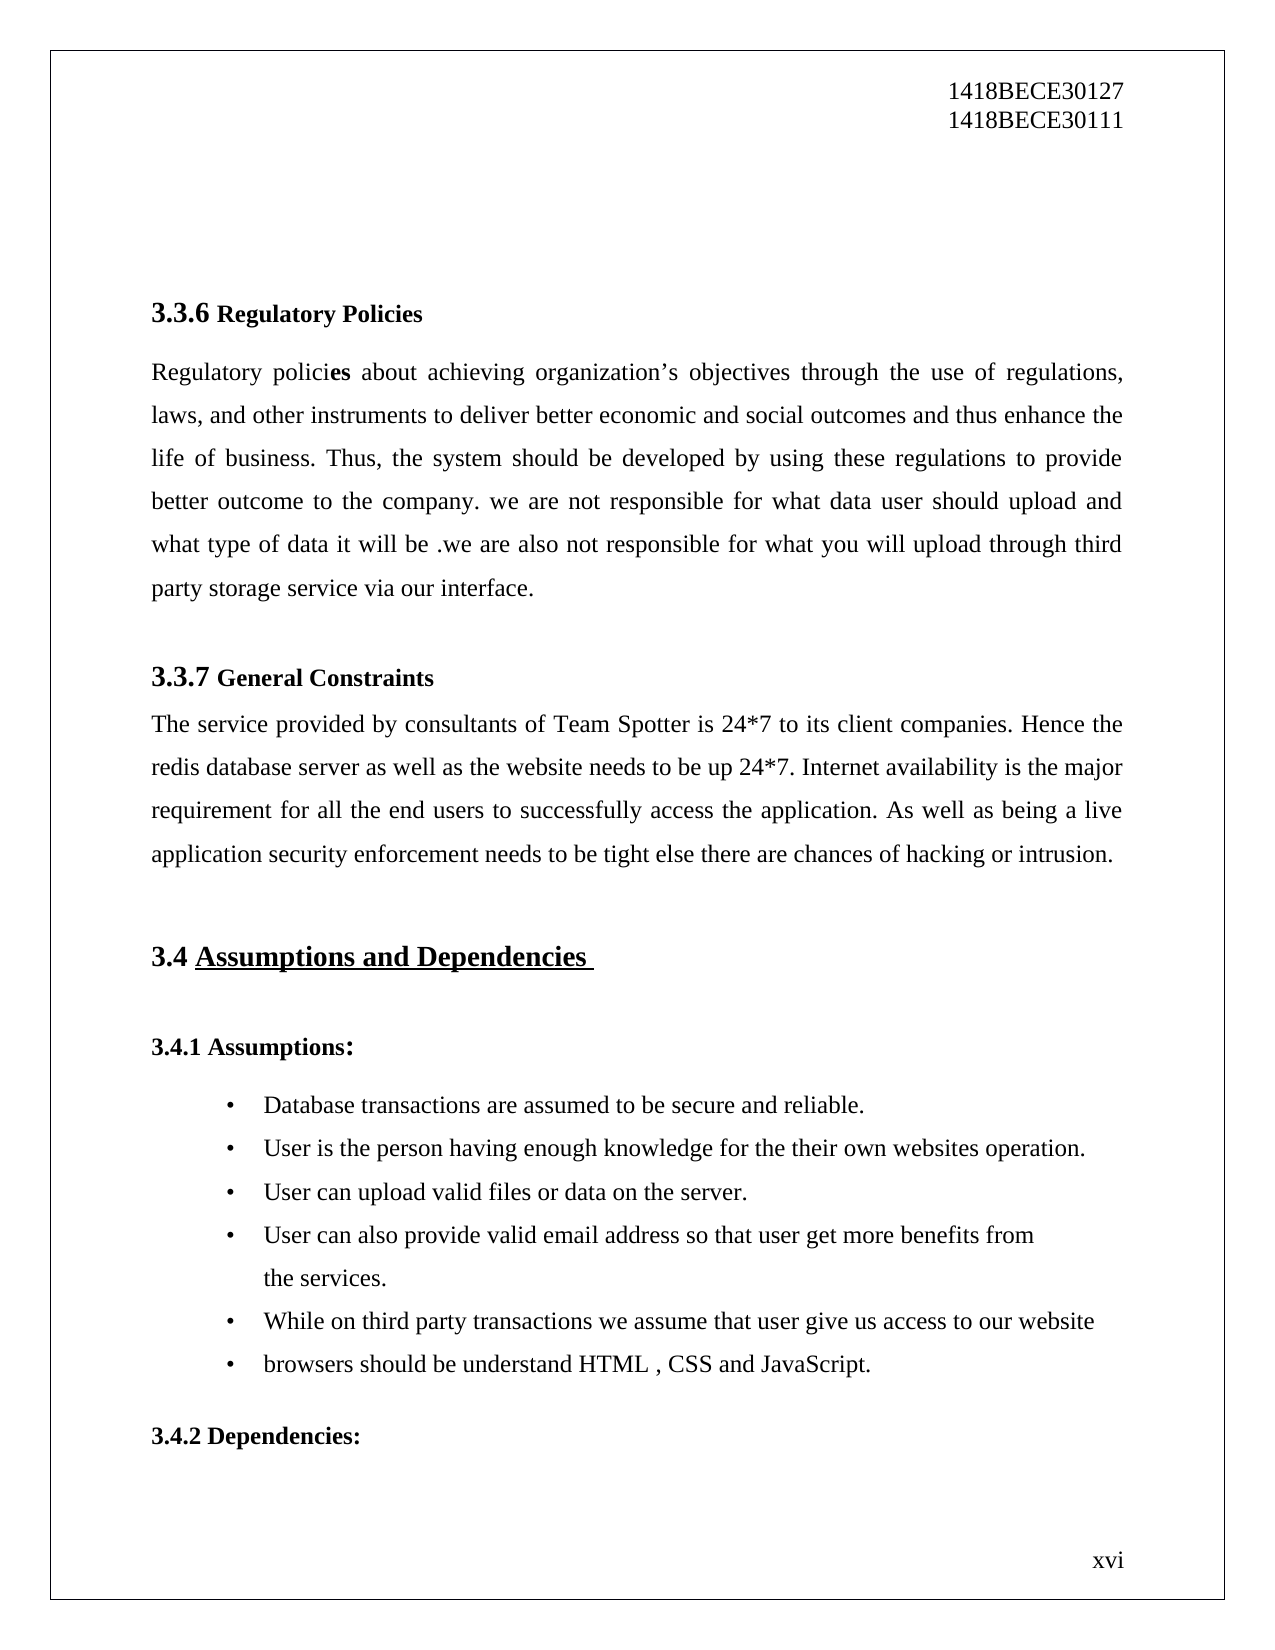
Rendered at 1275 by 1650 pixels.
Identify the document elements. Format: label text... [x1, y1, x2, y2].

text 3.3.6 Regulatory Policies [151, 295, 1124, 328]
text 3.4.2 Dependencies: [151, 1421, 1124, 1450]
list Database transactions are assumed to be secure and reliable. [226, 1090, 1124, 1119]
list While on third party transactions we assume that user give us access to our website [226, 1306, 1124, 1335]
text 3.4.1 Assumptions: [151, 1028, 1124, 1062]
list User can also provide valid email address so that user get more benefits from [226, 1220, 1124, 1248]
list User can upload valid files or data on the server. [226, 1177, 1124, 1205]
text 3.3.7 General Constraints [151, 659, 1124, 692]
text 3.4 Assumptions and Dependencies [151, 939, 1124, 973]
list the services. [226, 1263, 1124, 1292]
list browsers should be understand HTML , CSS and JavaScript. [226, 1349, 1124, 1378]
list User is the person having enough knowledge for the their own websites operation. [226, 1133, 1124, 1162]
text Regulatory policies about achieving organization’s objectives through the use of regulations, laws, and other instruments to deliver better economic and social outcomes and thus enhance the life of business. Thus, the system should be developed by using these regulations to provide better outcome to the company. we are not responsible for what data user should upload and what type of data it will be .we are also not responsible for what you will upload through third party storage service via our interface. [151, 357, 1124, 601]
text The service provided by consultants of Team Spotter is 24*7 to its client companies. Hence the redis database server as well as the website needs to be up 24*7. Internet availability is the major requirement for all the end users to successfully access the application. As well as being a live application security enforcement needs to be tight else there are chances of hacking or intrusion. [151, 709, 1124, 867]
